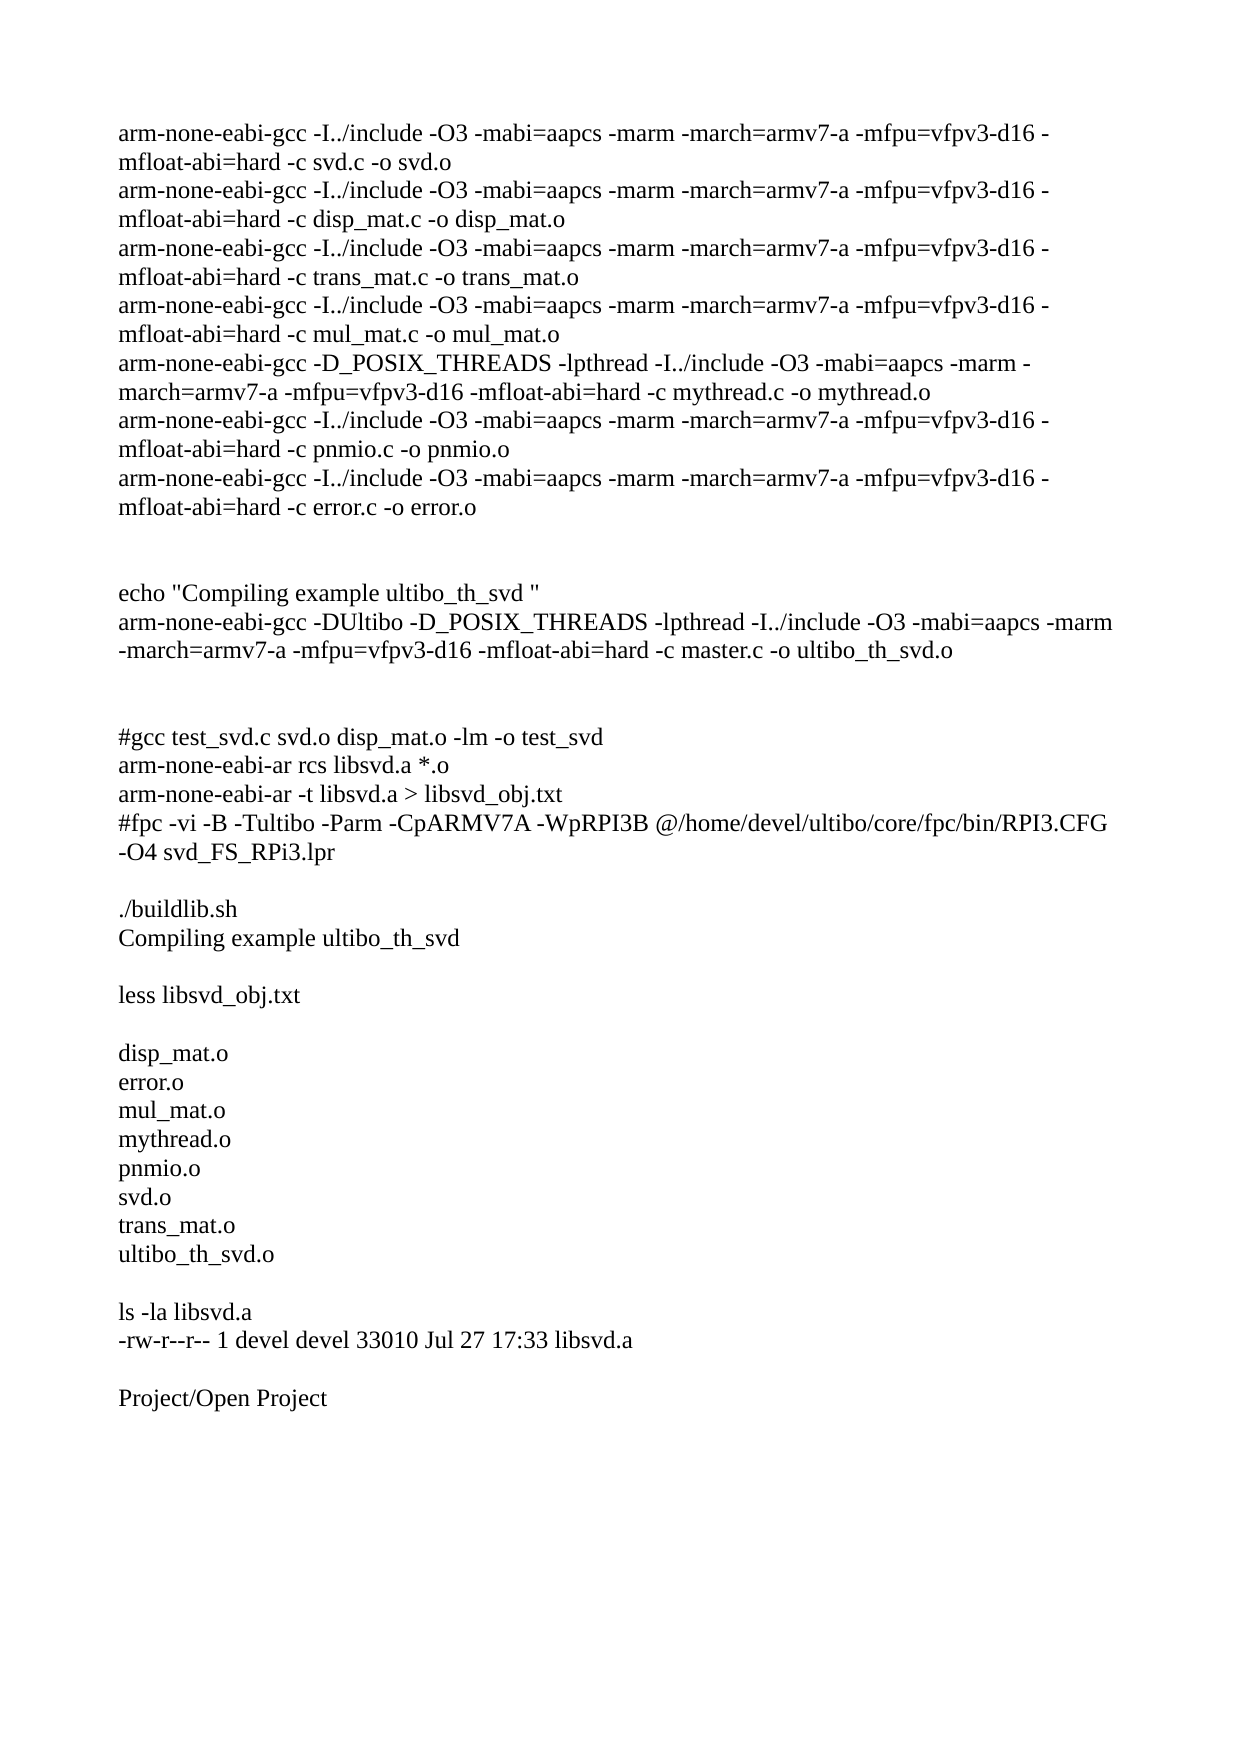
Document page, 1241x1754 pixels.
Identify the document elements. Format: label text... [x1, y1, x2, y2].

text arm-none-eabi-ar -t libsvd.a > libsvd_obj.txt [118, 779, 1122, 808]
text arm-none-eabi-gcc -I../include -O3 -mabi=aapcs -marm -march=armv7-a -mfpu=vfpv3-d16 -mfloat-abi=hard -c error.c -o error.o [118, 463, 1122, 521]
text arm-none-eabi-gcc -I../include -O3 -mabi=aapcs -marm -march=armv7-a -mfpu=vfpv3-d16 -mfloat-abi=hard -c trans_mat.c -o trans_mat.o [118, 233, 1122, 291]
text pnmio.o [118, 1153, 1122, 1182]
text mul_mat.o [118, 1096, 1122, 1124]
text error.o [118, 1067, 1122, 1096]
text svd.o [118, 1182, 1122, 1211]
text Project/Open Project [118, 1383, 1122, 1412]
text echo "Compiling example ultibo_th_svd " [118, 578, 1122, 607]
text #fpc -vi -B -Tultibo -Parm -CpARMV7A -WpRPI3B @/home/devel/ultibo/core/fpc/bin/RPI3.CFG -O4 svd_FS_RPi3.lpr [118, 808, 1122, 866]
text arm-none-eabi-gcc -DUltibo -D_POSIX_THREADS -lpthread -I../include -O3 -mabi=aapcs -marm -march=armv7-a -mfpu=vfpv3-d16 -mfloat-abi=hard -c master.c -o ultibo_th_svd.o [118, 607, 1122, 664]
text arm-none-eabi-ar rcs libsvd.a *.o [118, 751, 1122, 779]
text #gcc test_svd.c svd.o disp_mat.o -lm -o test_svd [118, 722, 1122, 751]
text Compiling example ultibo_th_svd [118, 923, 1122, 952]
text mythread.o [118, 1124, 1122, 1153]
text ultibo_th_svd.o [118, 1239, 1122, 1268]
text arm-none-eabi-gcc -I../include -O3 -mabi=aapcs -marm -march=armv7-a -mfpu=vfpv3-d16 -mfloat-abi=hard -c pnmio.c -o pnmio.o [118, 406, 1122, 463]
text -rw-r--r-- 1 devel devel 33010 Jul 27 17:33 libsvd.a [118, 1326, 1122, 1354]
text ./buildlib.sh [118, 894, 1122, 923]
text disp_mat.o [118, 1038, 1122, 1067]
text arm-none-eabi-gcc -I../include -O3 -mabi=aapcs -marm -march=armv7-a -mfpu=vfpv3-d16 -mfloat-abi=hard -c mul_mat.c -o mul_mat.o [118, 291, 1122, 348]
text arm-none-eabi-gcc -I../include -O3 -mabi=aapcs -marm -march=armv7-a -mfpu=vfpv3-d16 -mfloat-abi=hard -c disp_mat.c -o disp_mat.o [118, 176, 1122, 233]
text arm-none-eabi-gcc -D_POSIX_THREADS -lpthread -I../include -O3 -mabi=aapcs -marm -march=armv7-a -mfpu=vfpv3-d16 -mfloat-abi=hard -c mythread.c -o mythread.o [118, 348, 1122, 406]
text less libsvd_obj.txt [118, 981, 1122, 1009]
text trans_mat.o [118, 1211, 1122, 1239]
text arm-none-eabi-gcc -I../include -O3 -mabi=aapcs -marm -march=armv7-a -mfpu=vfpv3-d16 -mfloat-abi=hard -c svd.c -o svd.o [118, 118, 1122, 176]
text ls -la libsvd.a [118, 1297, 1122, 1326]
